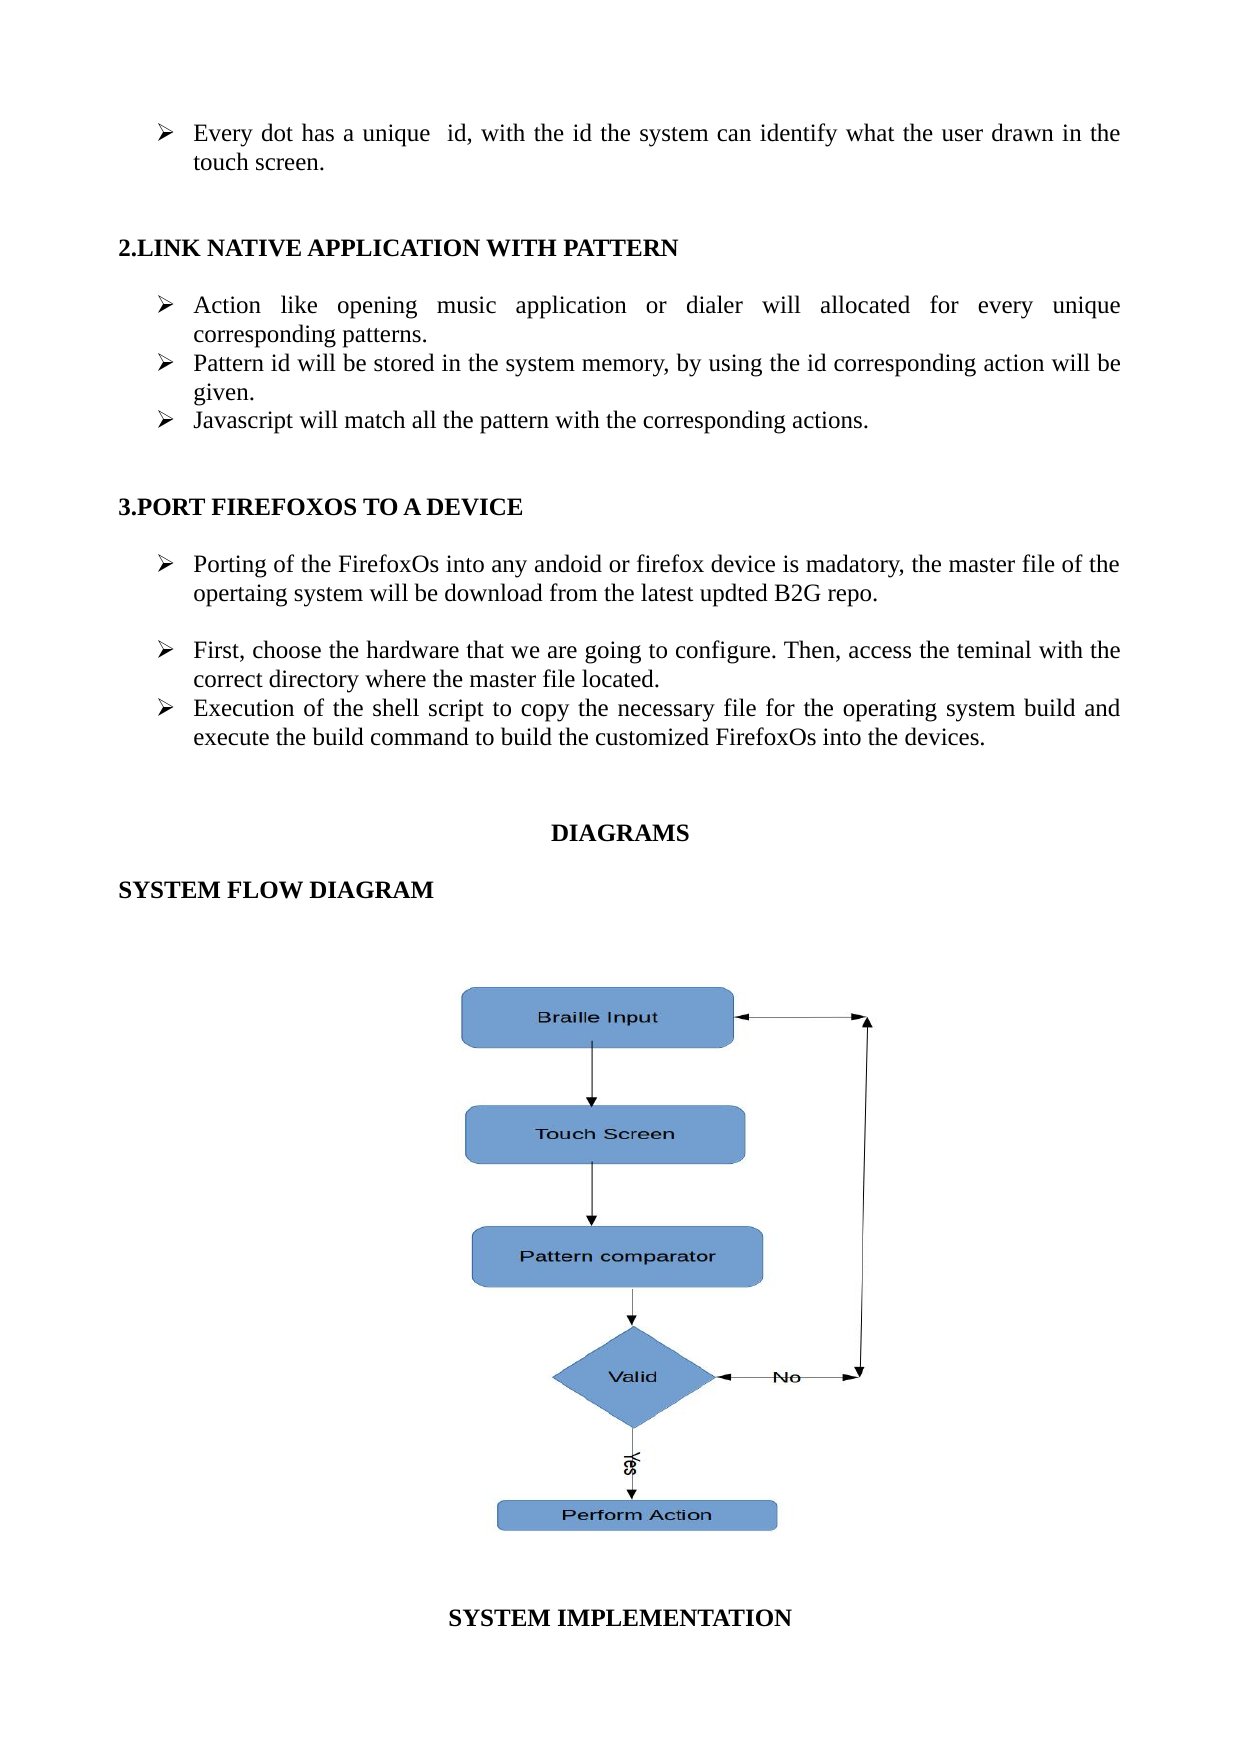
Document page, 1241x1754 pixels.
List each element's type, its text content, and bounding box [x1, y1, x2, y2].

list Action like opening music application or dialer will allocated for every unique corresponding patterns. [156, 291, 1122, 348]
text DIAGRAMS [118, 818, 1122, 846]
list Pattern id will be stored in the system memory, by using the id corresponding action will be given. [156, 348, 1122, 406]
list Javascript will match all the pattern with the corresponding actions. [156, 406, 1122, 434]
text 3.PORT FIREFOXOS TO A DEVICE [118, 492, 1122, 521]
list Every dot has a unique id, with the id the system can identify what the user drawn in the touch screen. [156, 118, 1122, 176]
text 2.LINK NATIVE APPLICATION WITH PATTERN [118, 233, 1122, 262]
picture [240, 903, 1001, 1593]
list Porting of the FirefoxOs into any andoid or firefox device is madatory, the master file of the opertaing system will be download from the latest updted B2G repo. [156, 549, 1122, 607]
list First, choose the hardware that we are going to configure. Then, access the teminal with the correct directory where the master file located. [156, 636, 1122, 693]
text SYSTEM FLOW DIAGRAM [118, 875, 1122, 904]
list Execution of the shell script to copy the necessary file for the operating system build and execute the build command to build the customized FirefoxOs into the devices. [156, 693, 1122, 751]
text SYSTEM IMPLEMENTATION [118, 1603, 1122, 1632]
